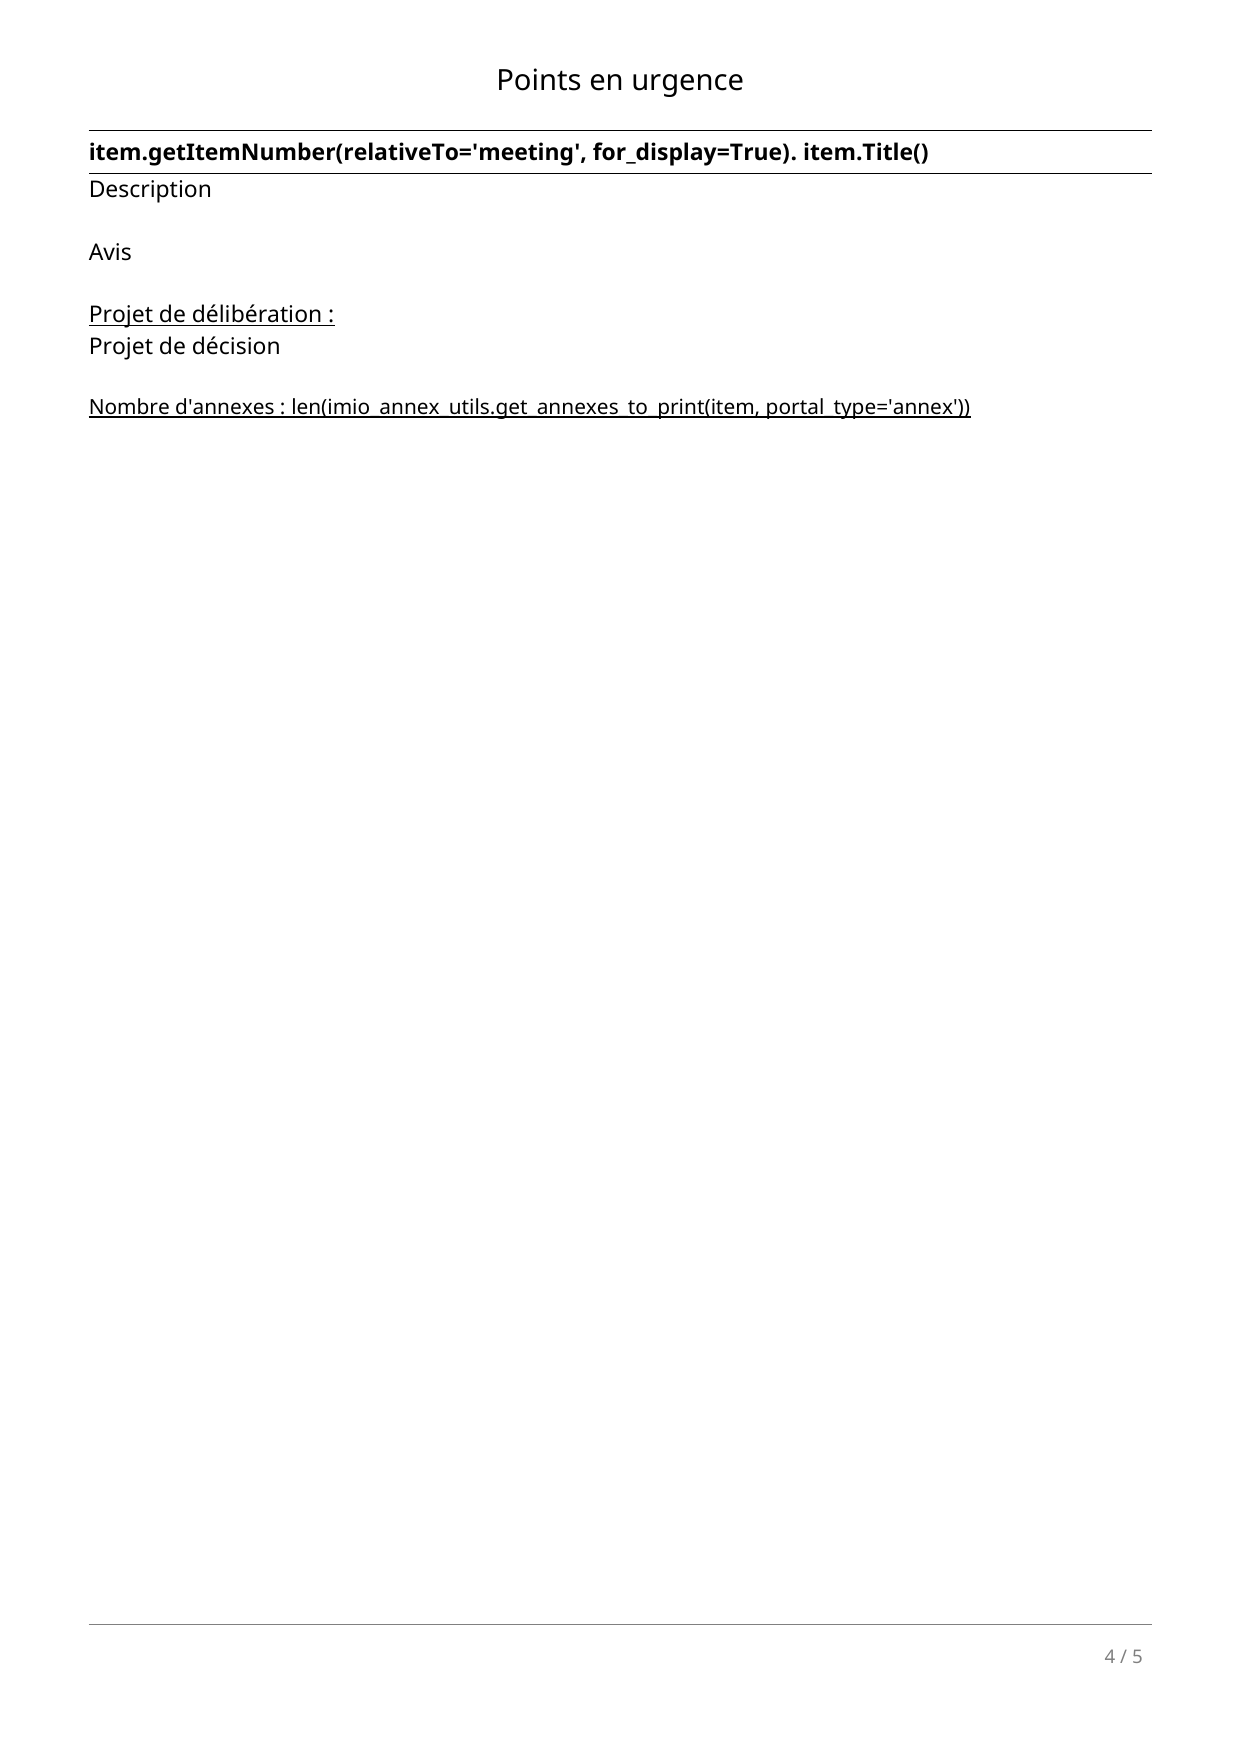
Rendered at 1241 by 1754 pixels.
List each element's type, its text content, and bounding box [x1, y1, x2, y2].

text Avis [88, 236, 1152, 267]
table_header [89, 474, 1152, 1624]
text Description [88, 173, 1152, 204]
text Projet de décision [88, 329, 1152, 361]
text Projet de délibération : [88, 298, 1152, 329]
text Nombre d'annexes : len(imio_annex_utils.get_annexes_to_print(item, portal_type='annex')) [88, 392, 1152, 421]
text Points en urgence [88, 59, 1152, 99]
text item.getItemNumber(relativeTo='meeting', for_display=True). item.Title() [88, 131, 1152, 173]
